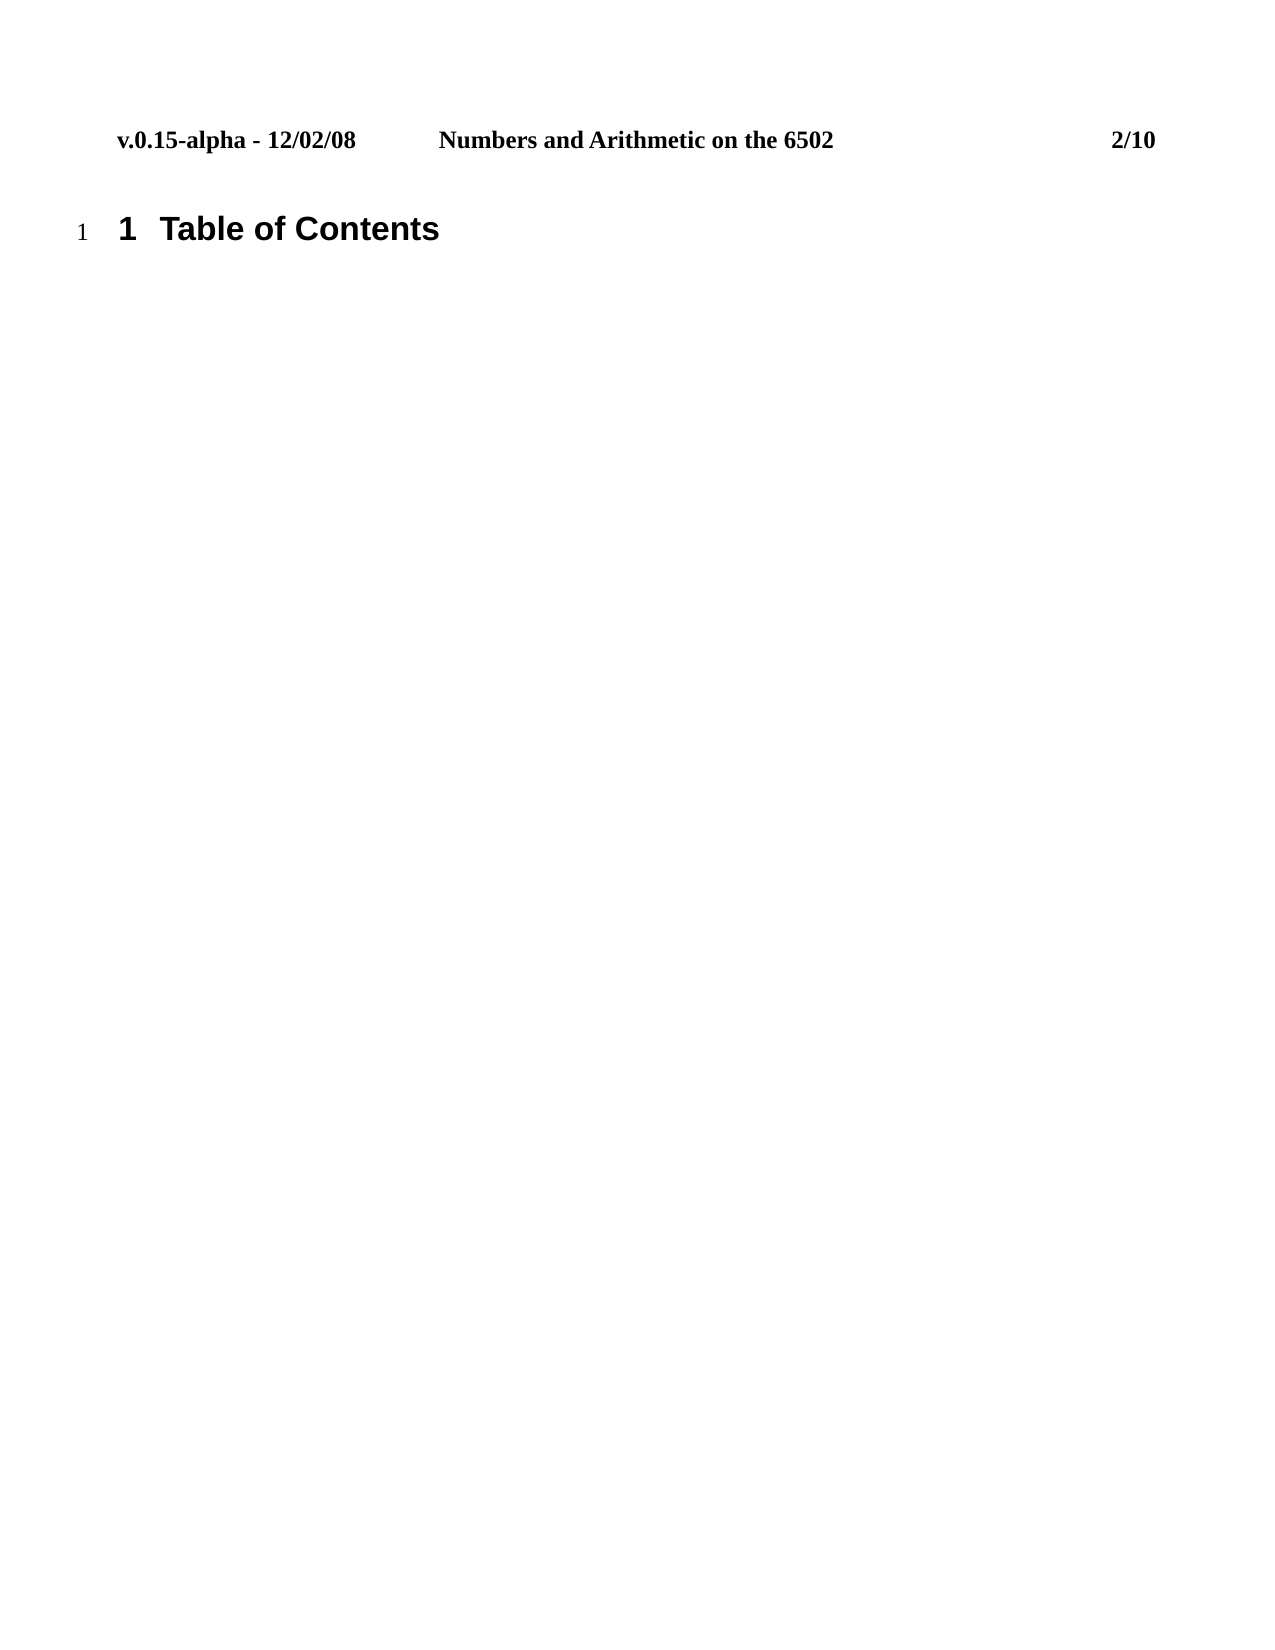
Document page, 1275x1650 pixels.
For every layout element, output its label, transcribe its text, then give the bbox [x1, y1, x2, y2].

subtitle Table of Contents [118, 209, 1157, 247]
